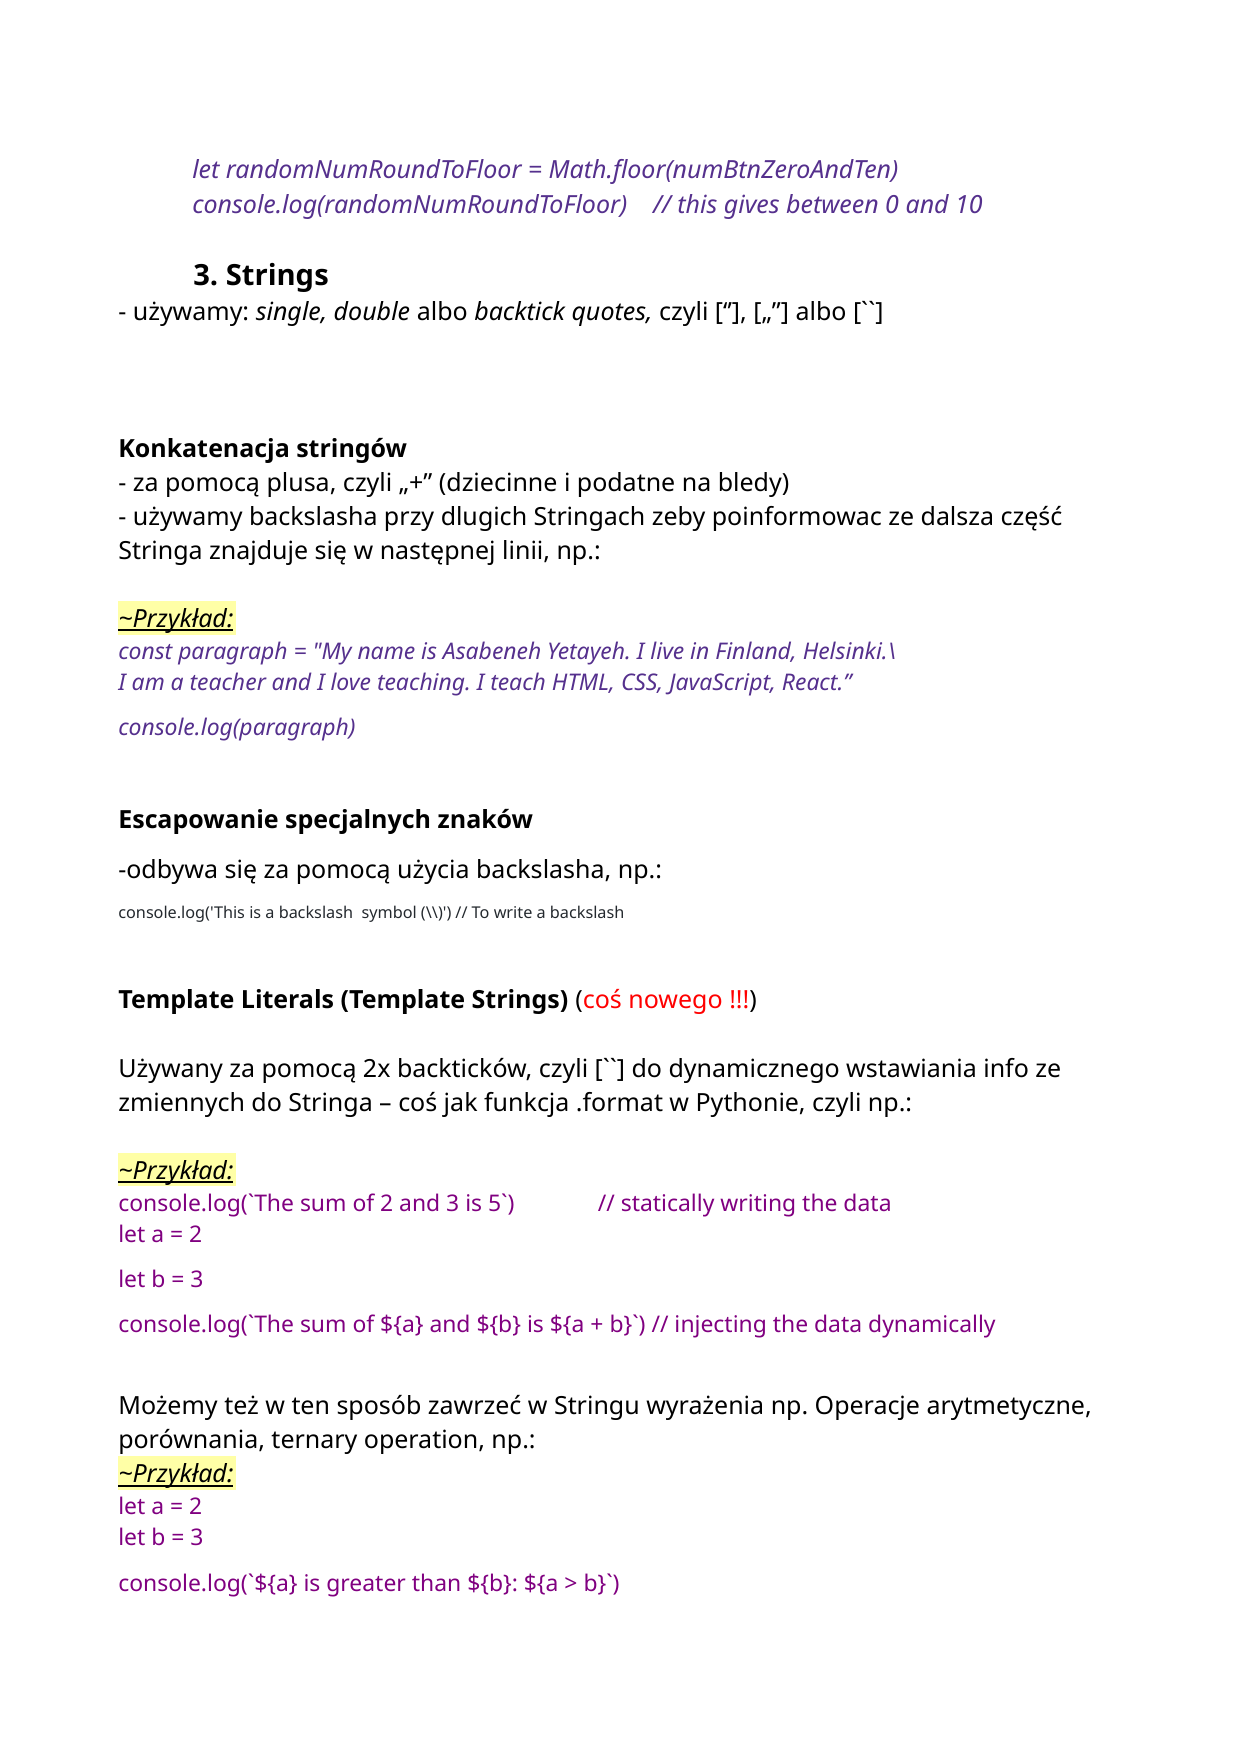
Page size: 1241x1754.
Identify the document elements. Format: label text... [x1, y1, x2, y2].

text - za pomocą plusa, czyli „+” (dziecinne i podatne na bledy) [118, 464, 1122, 498]
text - używamy backslasha przy dlugich Stringach zeby poinformowac ze dalsza część Stringa znajduje się w następnej linii, np.: [118, 498, 1122, 567]
text console.log(`The sum of 2 and 3 is 5`) // statically writing the data [118, 1186, 1122, 1218]
text Template Literals (Template Strings) (coś nowego !!!) [118, 982, 1122, 1016]
text ~Przykład: [118, 1456, 1122, 1490]
list 3. Strings [156, 254, 1122, 294]
text let a = 2 [118, 1218, 1122, 1249]
text let randomNumRoundToFloor = Math.floor(numBtnZeroAndTen) [118, 152, 1122, 186]
text console.log(randomNumRoundToFloor) // this gives between 0 and 10 [118, 186, 1122, 220]
text let a = 2 [118, 1490, 1122, 1521]
text console.log(`The sum of ${a} and ${b} is ${a + b}`) // injecting the data dynamically [118, 1308, 1122, 1339]
text Używany za pomocą 2x backticków, czyli [``] do dynamicznego wstawiania info ze zmiennych do Stringa – coś jak funkcja .format w Pythonie, czyli np.: [118, 1050, 1122, 1118]
text console.log(`${a} is greater than ${b}: ${a > b}`) [118, 1566, 1122, 1598]
text console.log(paragraph) [118, 711, 1122, 742]
text ~Przykład: [118, 1152, 1122, 1186]
text let b = 3 [118, 1263, 1122, 1294]
text - używamy: single, double albo backtick quotes, czyli [‘’], [„”] albo [``] [118, 294, 1122, 328]
text let b = 3 [118, 1521, 1122, 1552]
text I am a teacher and I love teaching. I teach HTML, CSS, JavaScript, React.” [118, 666, 1122, 697]
text Konkatenacja stringów [118, 430, 1122, 464]
text Możemy też w ten sposób zawrzeć w Stringu wyrażenia np. Operacje arytmetyczne, porównania, ternary operation, np.: [118, 1388, 1122, 1456]
text console.log('This is a backslash symbol (\\)') // To write a backslash [118, 901, 1122, 923]
text -odbywa się za pomocą użycia backslasha, np.: [118, 851, 1122, 885]
text Escapowanie specjalnych znaków [118, 802, 1122, 836]
text ~Przykład: [118, 601, 1122, 635]
text const paragraph = "My name is Asabeneh Yetayeh. I live in Finland, Helsinki.\ [118, 635, 1122, 666]
